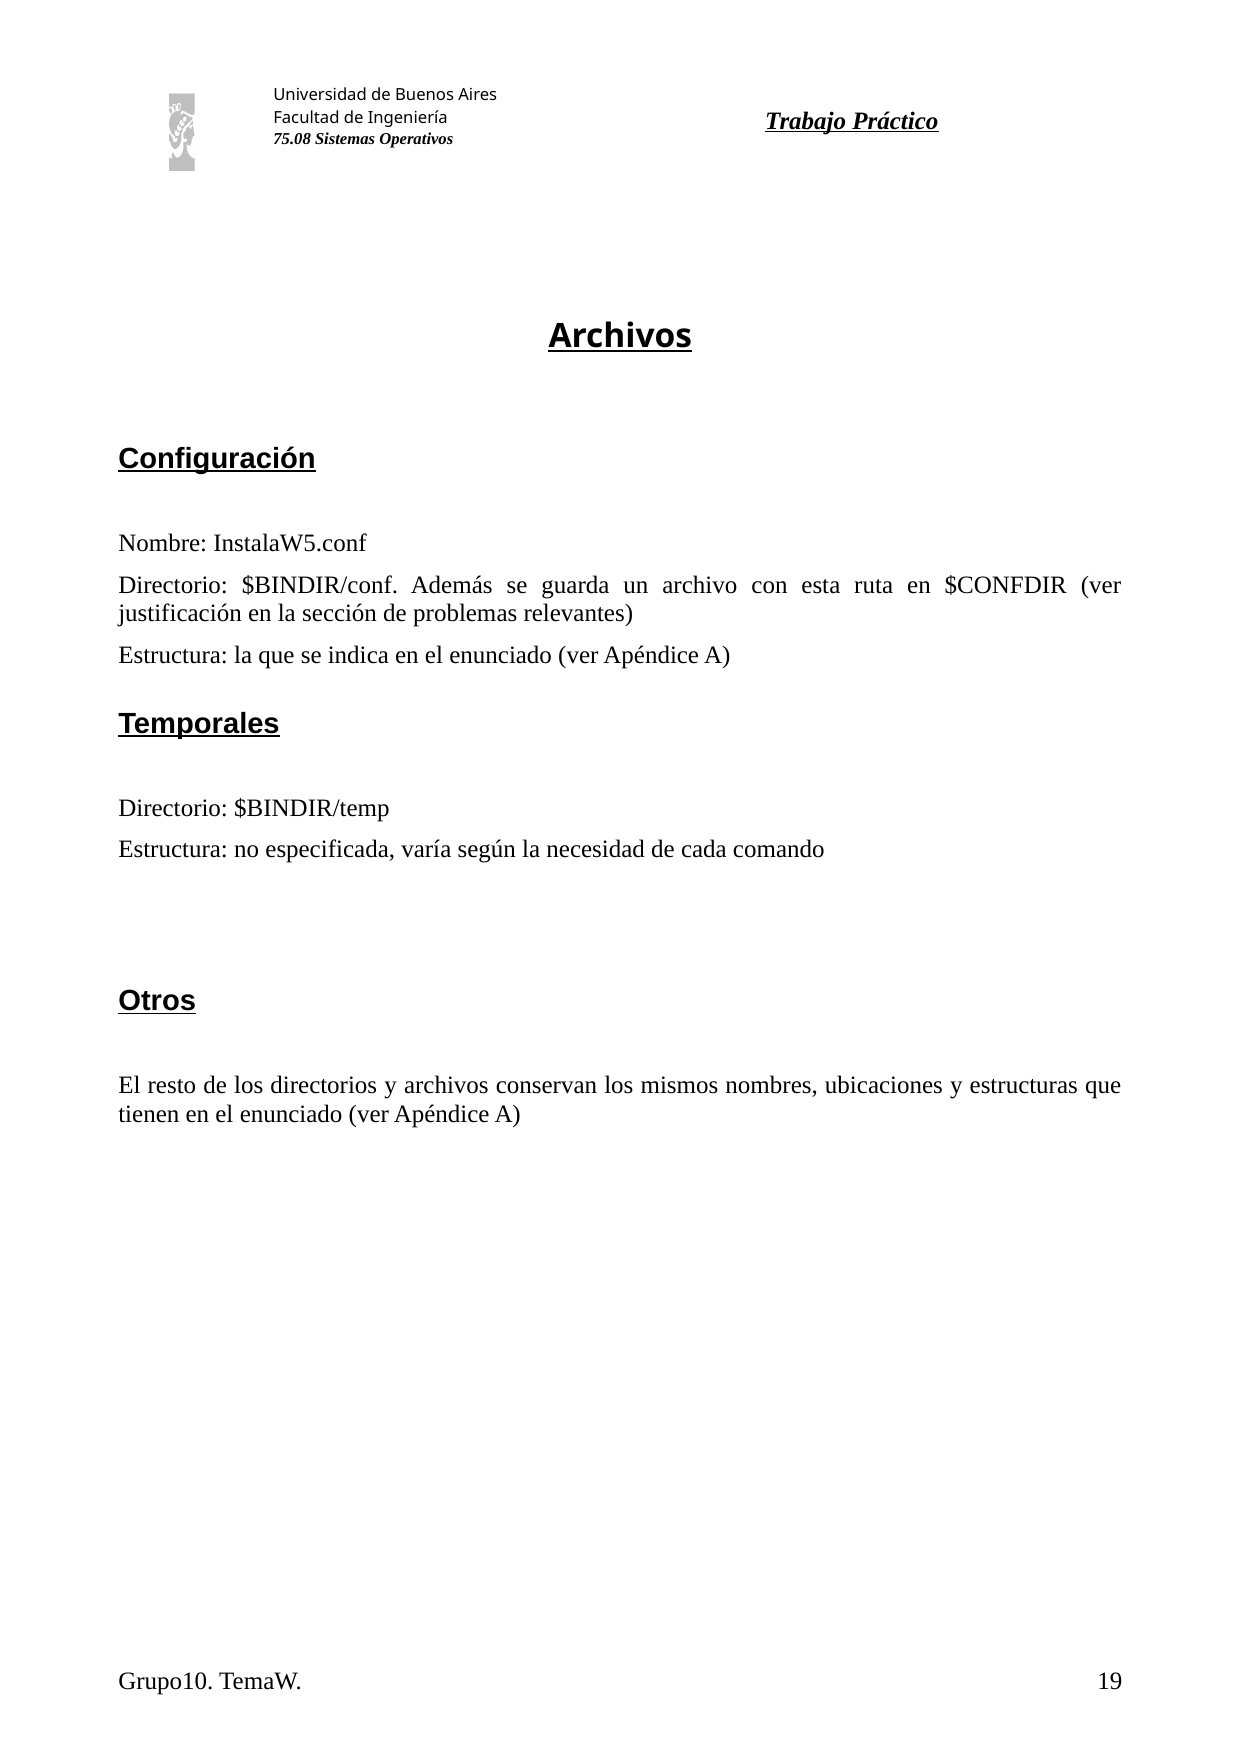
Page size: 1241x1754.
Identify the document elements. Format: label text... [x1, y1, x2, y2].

subtitle Temporales [118, 706, 1122, 739]
picture [168, 92, 198, 173]
text Directorio: $BINDIR/temp [118, 793, 1122, 822]
text Directorio: $BINDIR/conf. Además se guarda un archivo con esta ruta en $CONFDIR (ver justificación en la sección de problemas relevantes) [118, 570, 1122, 627]
text El resto de los directorios y archivos conservan los mismos nombres, ubicaciones y estructuras que tienen en el enunciado (ver Apéndice A) [118, 1071, 1122, 1128]
text Estructura: no especificada, varía según la necesidad de cada comando [118, 834, 1122, 863]
subtitle Configuración [118, 441, 1122, 475]
subtitle Archivos [118, 311, 1122, 357]
text Estructura: la que se indica en el enunciado (ver Apéndice A) [118, 640, 1122, 668]
text Nombre: InstalaW5.conf [118, 528, 1122, 557]
subtitle Otros [118, 983, 1122, 1017]
